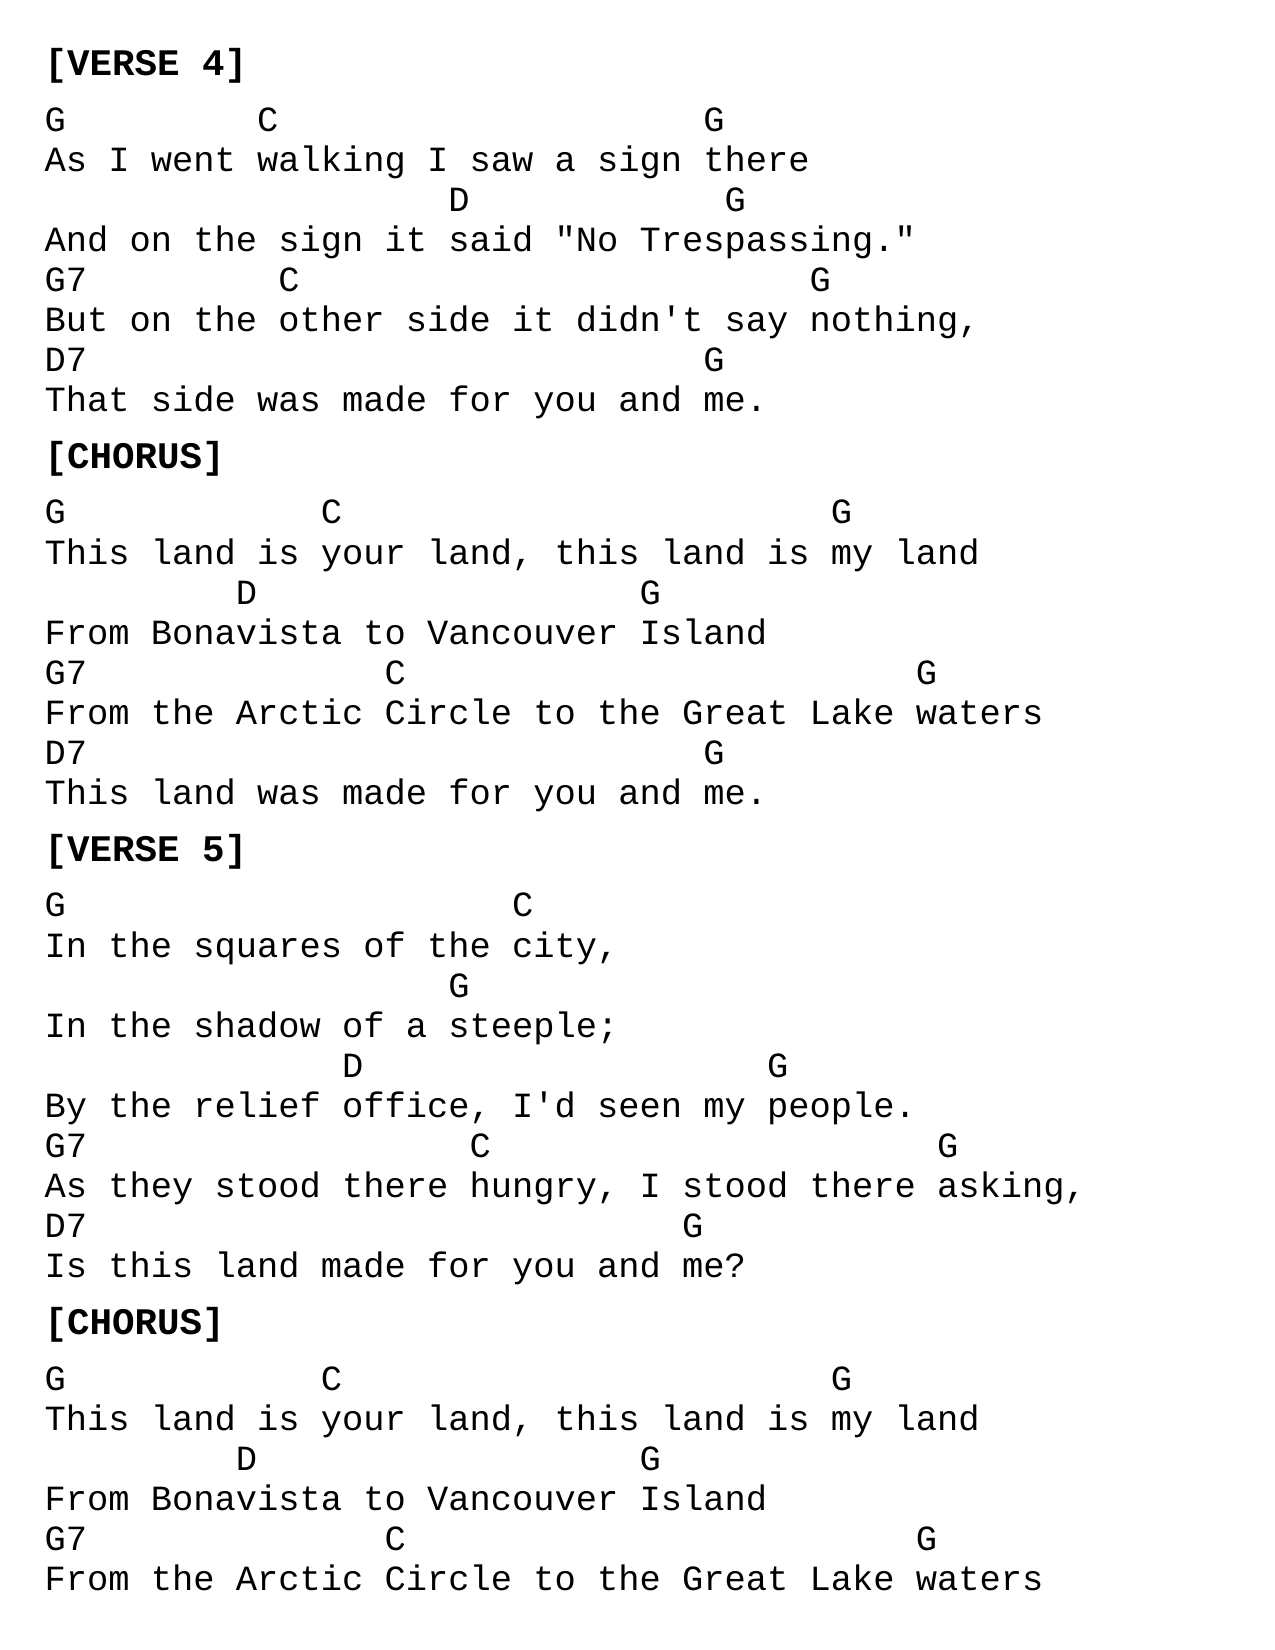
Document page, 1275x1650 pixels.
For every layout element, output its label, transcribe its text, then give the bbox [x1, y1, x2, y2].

subtitle [CHORUS] [44, 1303, 1231, 1346]
text In the squares of the city, [44, 927, 1231, 968]
text D G [44, 575, 1231, 615]
text That side was made for you and me. [44, 382, 1231, 422]
text From the Arctic Circle to the Great Lake waters [44, 1561, 1231, 1601]
subtitle [VERSE 5] [44, 830, 1231, 873]
text G C G [44, 494, 1231, 534]
text D7 G [44, 342, 1231, 382]
text G7 C G [44, 1128, 1231, 1168]
text D7 G [44, 735, 1231, 775]
subtitle [CHORUS] [44, 437, 1231, 480]
text As I went walking I saw a sign there [44, 142, 1231, 182]
text D7 G [44, 1208, 1231, 1248]
text G C [44, 887, 1231, 927]
text From Bonavista to Vancouver Island [44, 615, 1231, 655]
text And on the sign it said "No Trespassing." [44, 222, 1231, 262]
text Is this land made for you and me? [44, 1248, 1231, 1288]
text G [44, 968, 1231, 1008]
text By the relief office, I'd seen my people. [44, 1088, 1231, 1128]
text G7 C G [44, 655, 1231, 695]
text D G [44, 182, 1231, 222]
text From the Arctic Circle to the Great Lake waters [44, 695, 1231, 735]
subtitle [VERSE 4] [44, 44, 1231, 87]
text From Bonavista to Vancouver Island [44, 1481, 1231, 1521]
text But on the other side it didn't say nothing, [44, 302, 1231, 342]
text G C G [44, 102, 1231, 142]
text As they stood there hungry, I stood there asking, [44, 1168, 1231, 1208]
text G C G [44, 1361, 1231, 1401]
text This land is your land, this land is my land [44, 534, 1231, 575]
text G7 C G [44, 1521, 1231, 1561]
text This land is your land, this land is my land [44, 1401, 1231, 1441]
text In the shadow of a steeple; [44, 1008, 1231, 1048]
text G7 C G [44, 262, 1231, 302]
text D G [44, 1441, 1231, 1481]
text D G [44, 1048, 1231, 1088]
text This land was made for you and me. [44, 775, 1231, 815]
